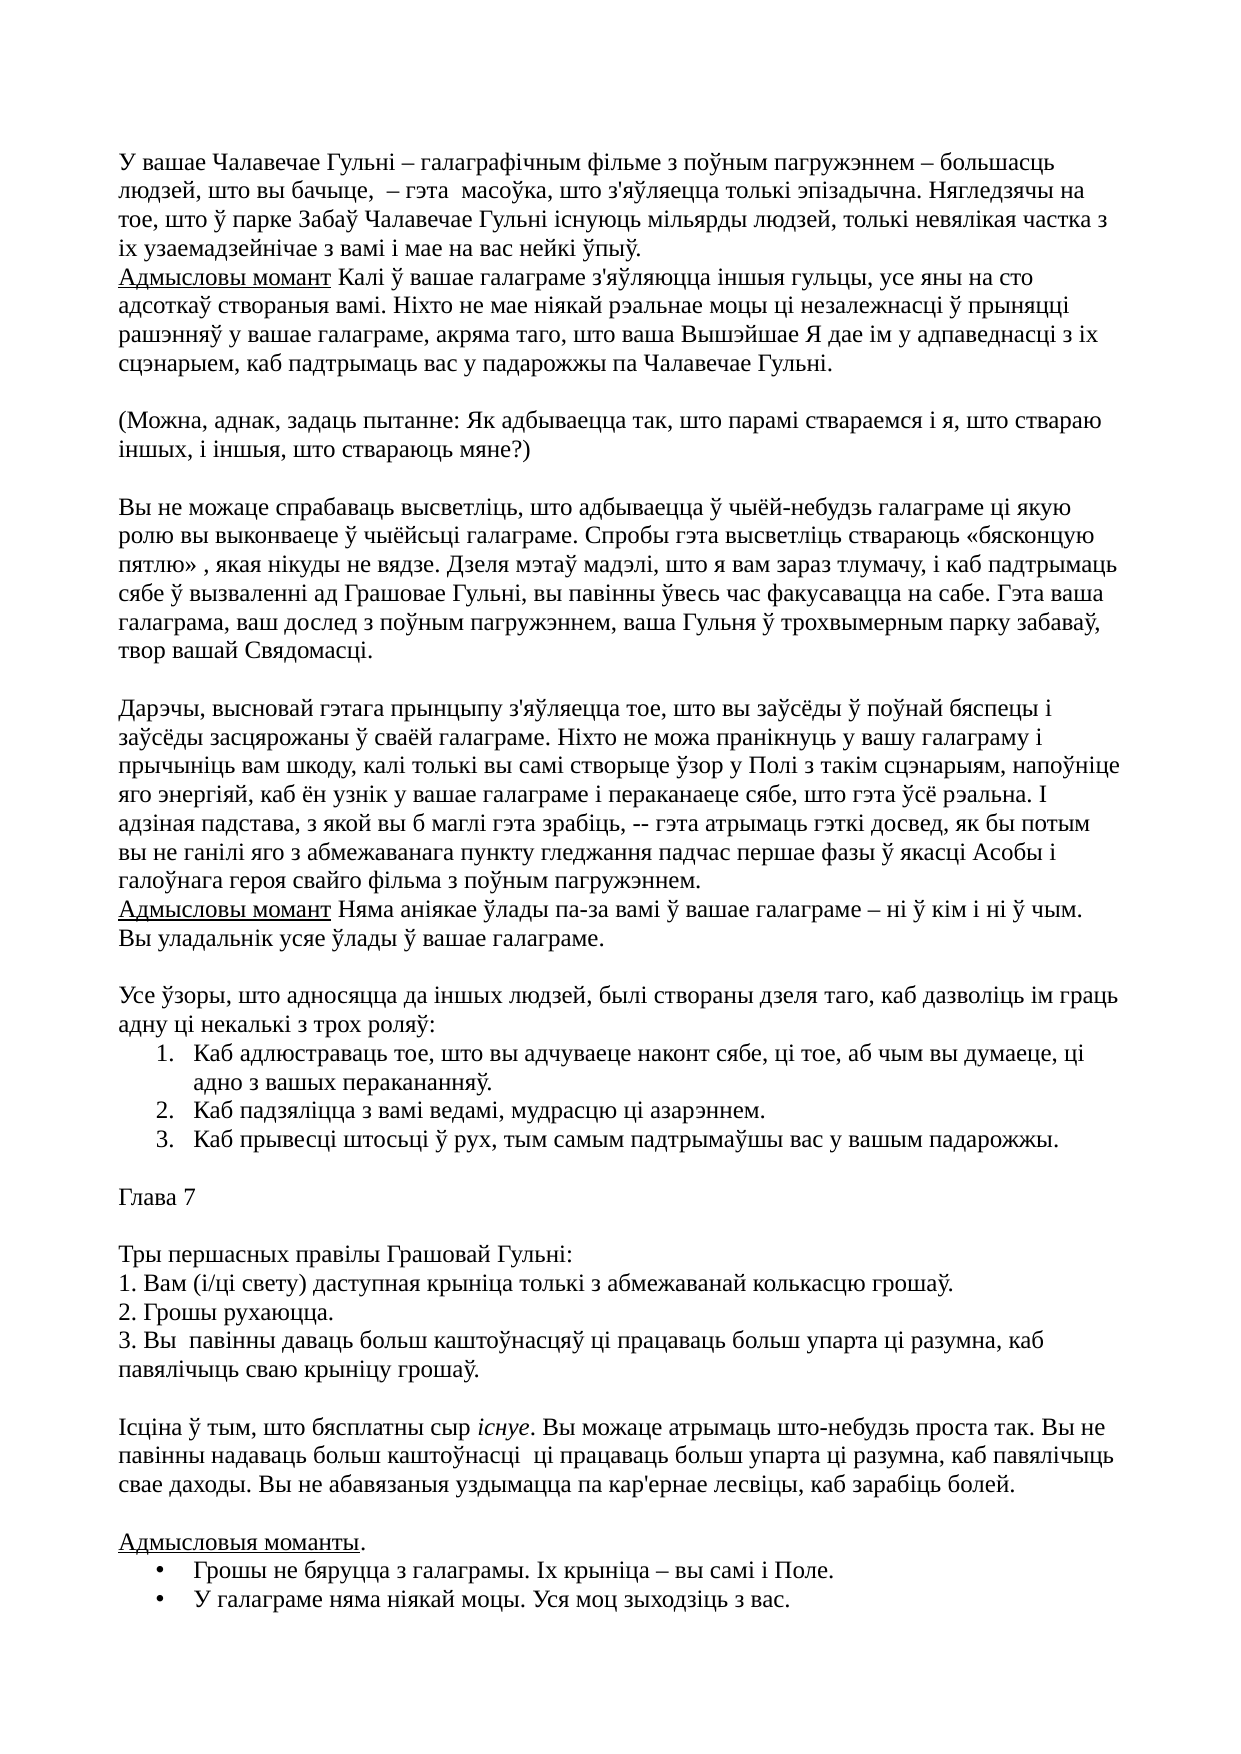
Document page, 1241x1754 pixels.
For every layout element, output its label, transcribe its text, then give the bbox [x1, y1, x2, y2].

list Каб падзяліцца з вамі ведамі, мудрасцю ці азарэннем. [156, 1096, 1122, 1124]
text У вашае Чалавечае Гульні – галаграфічным фільме з поўным пагружэннем – большасць людзей, што вы бачыце, – гэта масоўка, што з'яўляецца толькі эпізадычна. Нягледзячы на тое, што ў парке Забаў Чалавечае Гульні існуюць мільярды людзей, толькі невялікая частка з іх узаемадзейнічае з вамі і мае на вас нейкі ўпыў. [118, 147, 1122, 262]
text 3. Вы павінны даваць больш каштоўнасцяў ці працаваць больш упарта ці разумна, каб павялічыць сваю крыніцу грошаў. [118, 1326, 1122, 1383]
text Вы не можаце спрабаваць высветліць, што адбываецца ў чыёй-небудзь галаграме ці якую ролю вы выконваеце ў чыёйсьці галаграме. Спробы гэта высветліць ствараюць «бясконцую пятлю» , якая нікуды не вядзе. Дзеля мэтаў мадэлі, што я вам зараз тлумачу, і каб падтрымаць сябе ў вызваленні ад Грашовае Гульні, вы павінны ўвесь час факусавацца на сабе. Гэта ваша галаграма, ваш дослед з поўным пагружэннем, ваша Гульня ў трохвымерным парку забаваў, твор вашай Свядомасці. [118, 492, 1122, 664]
list У галаграме няма ніякай моцы. Уся моц зыходзіць з вас. [156, 1584, 1122, 1613]
list Грошы не бяруцца з галаграмы. Іх крыніца – вы самі і Поле. [156, 1556, 1122, 1584]
text Тры першасных правілы Грашовай Гульні: [118, 1239, 1122, 1268]
text Адмысловыя моманты. [118, 1527, 1122, 1556]
text 1. Вам (і/ці свету) даступная крыніца толькі з абмежаванай колькасцю грошаў. [118, 1268, 1122, 1297]
text 2. Грошы рухаюцца. [118, 1297, 1122, 1326]
list Каб адлюстраваць тое, што вы адчуваеце наконт сябе, ці тое, аб чым вы думаеце, ці адно з вашых перакананняў. [156, 1038, 1122, 1096]
text Усе ўзоры, што адносяцца да іншых людзей, былі створаны дзеля таго, каб дазволіць ім граць адну ці некалькі з трох роляў: [118, 981, 1122, 1038]
text Адмысловы момант Калі ў вашае галаграме з'яўляюцца іншыя гульцы, усе яны на сто адсоткаў створаныя вамі. Ніхто не мае ніякай рэальнае моцы ці незалежнасці ў прыняцці рашэнняў у вашае галаграме, акряма таго, што ваша Вышэйшае Я дае ім у адпаведнасці з іх сцэнарыем, каб падтрымаць вас у падарожжы па Чалавечае Гульні. [118, 262, 1122, 377]
text Адмысловы момант Няма аніякае ўлады па-за вамі ў вашае галаграме – ні ў кім і ні ў чым. Вы уладальнік усяе ўлады ў вашае галаграме. [118, 894, 1122, 952]
text Дарэчы, высновай гэтага прынцыпу з'яўляецца тое, што вы заўсёды ў поўнай бяспецы і заўсёды засцярожаны ў сваёй галаграме. Ніхто не можа пранікнуць у вашу галаграму і прычыніць вам шкоду, калі толькі вы самі створыце ўзор у Полі з такім сцэнарыям, напоўніце яго энергіяй, каб ён узнік у вашае галаграме і пераканаеце сябе, што гэта ўсё рэальна. І адзіная падстава, з якой вы б маглі гэта зрабіць, -- гэта атрымаць гэткі досвед, як бы потым вы не ганілі яго з абмежаванага пункту гледжання падчас першае фазы ў якасці Асобы і галоўнага героя свайго фільма з поўным пагружэннем. [118, 693, 1122, 894]
text Глава 7 [118, 1182, 1122, 1211]
text (Можна, аднак, задаць пытанне: Як адбываецца так, што парамі ствараемся і я, што ствараю іншых, і іншыя, што ствараюць мяне?) [118, 406, 1122, 463]
text Ісціна ў тым, што бясплатны сыр існуе. Вы можаце атрымаць што-небудзь проста так. Вы не павінны надаваць больш каштоўнасці ці працаваць больш упарта ці разумна, каб павялічыць свае даходы. Вы не абавязаныя уздымацца па кар'ернае лесвіцы, каб зарабіць болей. [118, 1412, 1122, 1498]
list Каб прывесці штосьці ў рух, тым самым падтрымаўшы вас у вашым падарожжы. [156, 1124, 1122, 1153]
